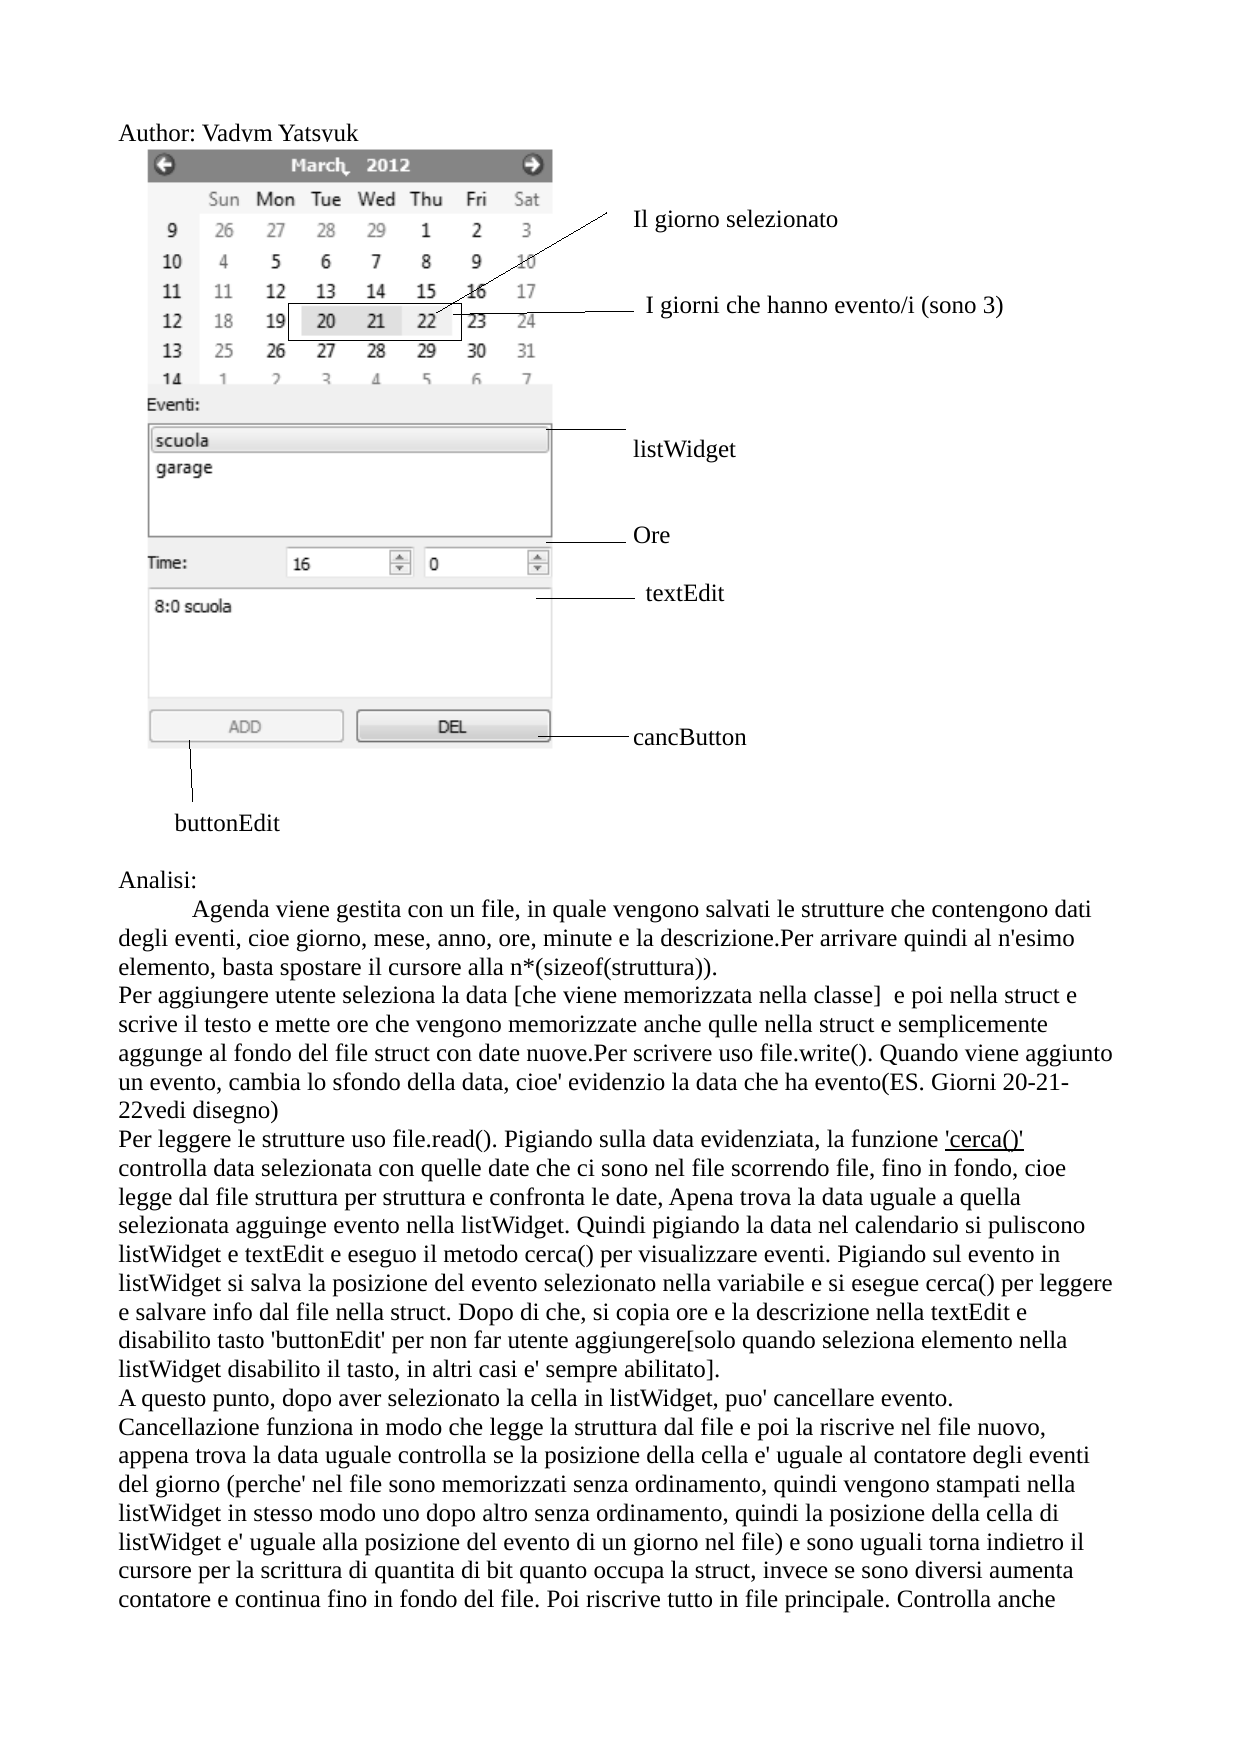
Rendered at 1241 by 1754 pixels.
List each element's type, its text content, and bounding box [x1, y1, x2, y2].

text Per leggere le strutture uso file.read(). Pigiando sulla data evidenziata, la funzione 'cerca()' controlla data selezionata con quelle date che ci sono nel file scorrendo file, fino in fondo, cioe legge dal file struttura per struttura e confronta le date, Apena trova la data uguale a quella selezionata agguinge evento nella listWidget. Quindi pigiando la data nel calendario si puliscono listWidget e textEdit e eseguo il metodo cerca() per visualizzare eventi. Pigiando sul evento in listWidget si salva la posizione del evento selezionato nella variabile e si esegue cerca() per leggere e salvare info dal file nella struct. Dopo di che, si copia ore e la descrizione nella textEdit e disabilito tasto 'buttonEdit' per non far utente aggiungere[solo quando seleziona elemento nella listWidget disabilito il tasto, in altri casi e' sempre abilitato]. [118, 1124, 1122, 1383]
text Analisi: [118, 866, 1122, 894]
picture [134, 142, 559, 802]
text textEdit [559, 578, 1122, 607]
text [118, 578, 134, 607]
text A questo punto, dopo aver selezionato la cella in listWidget, puo' cancellare evento. [118, 1383, 1122, 1412]
text [118, 434, 134, 463]
text [118, 204, 134, 233]
text Il giorno selezionato [559, 204, 1122, 233]
text buttonEdit [118, 808, 1122, 837]
text [118, 722, 134, 751]
text Ore [559, 521, 1122, 549]
text Cancellazione funziona in modo che legge la struttura dal file e poi la riscrive nel file nuovo, appena trova la data uguale controlla se la posizione della cella e' uguale al contatore degli eventi del giorno (perche' nel file sono memorizzati senza ordinamento, quindi vengono stampati nella listWidget in stesso modo uno dopo altro senza ordinamento, quindi la posizione della cella di listWidget e' uguale alla posizione del evento di un giorno nel file) e sono uguali torna indietro il cursore per la scrittura di quantita di bit quanto occupa la struct, invece se sono diversi aumenta contatore e continua fino in fondo del file. Poi riscrive tutto in file principale. Controlla anche [118, 1412, 1122, 1613]
text [118, 521, 134, 549]
text I giorni che hanno evento/i (sono 3) [559, 291, 1122, 319]
text Author: Vadym Yatsyuk [118, 118, 1122, 147]
text Agenda viene gestita con un file, in quale vengono salvati le strutture che contengono dati degli eventi, cioe giorno, mese, anno, ore, minute e la descrizione.Per arrivare quindi al n'esimo elemento, basta spostare il cursore alla n*(sizeof(struttura)). [118, 894, 1122, 981]
text listWidget [559, 434, 1122, 463]
text Per aggiungere utente seleziona la data [che viene memorizzata nella classe] e poi nella struct e scrive il testo e mette ore che vengono memorizzate anche qulle nella struct e semplicemente aggunge al fondo del file struct con date nuove.Per scrivere uso file.write(). Quando viene aggiunto un evento, cambia lo sfondo della data, cioe' evidenzio la data che ha evento(ES. Giorni 20-21-22vedi disegno) [118, 981, 1122, 1124]
text cancButton [559, 722, 1122, 751]
